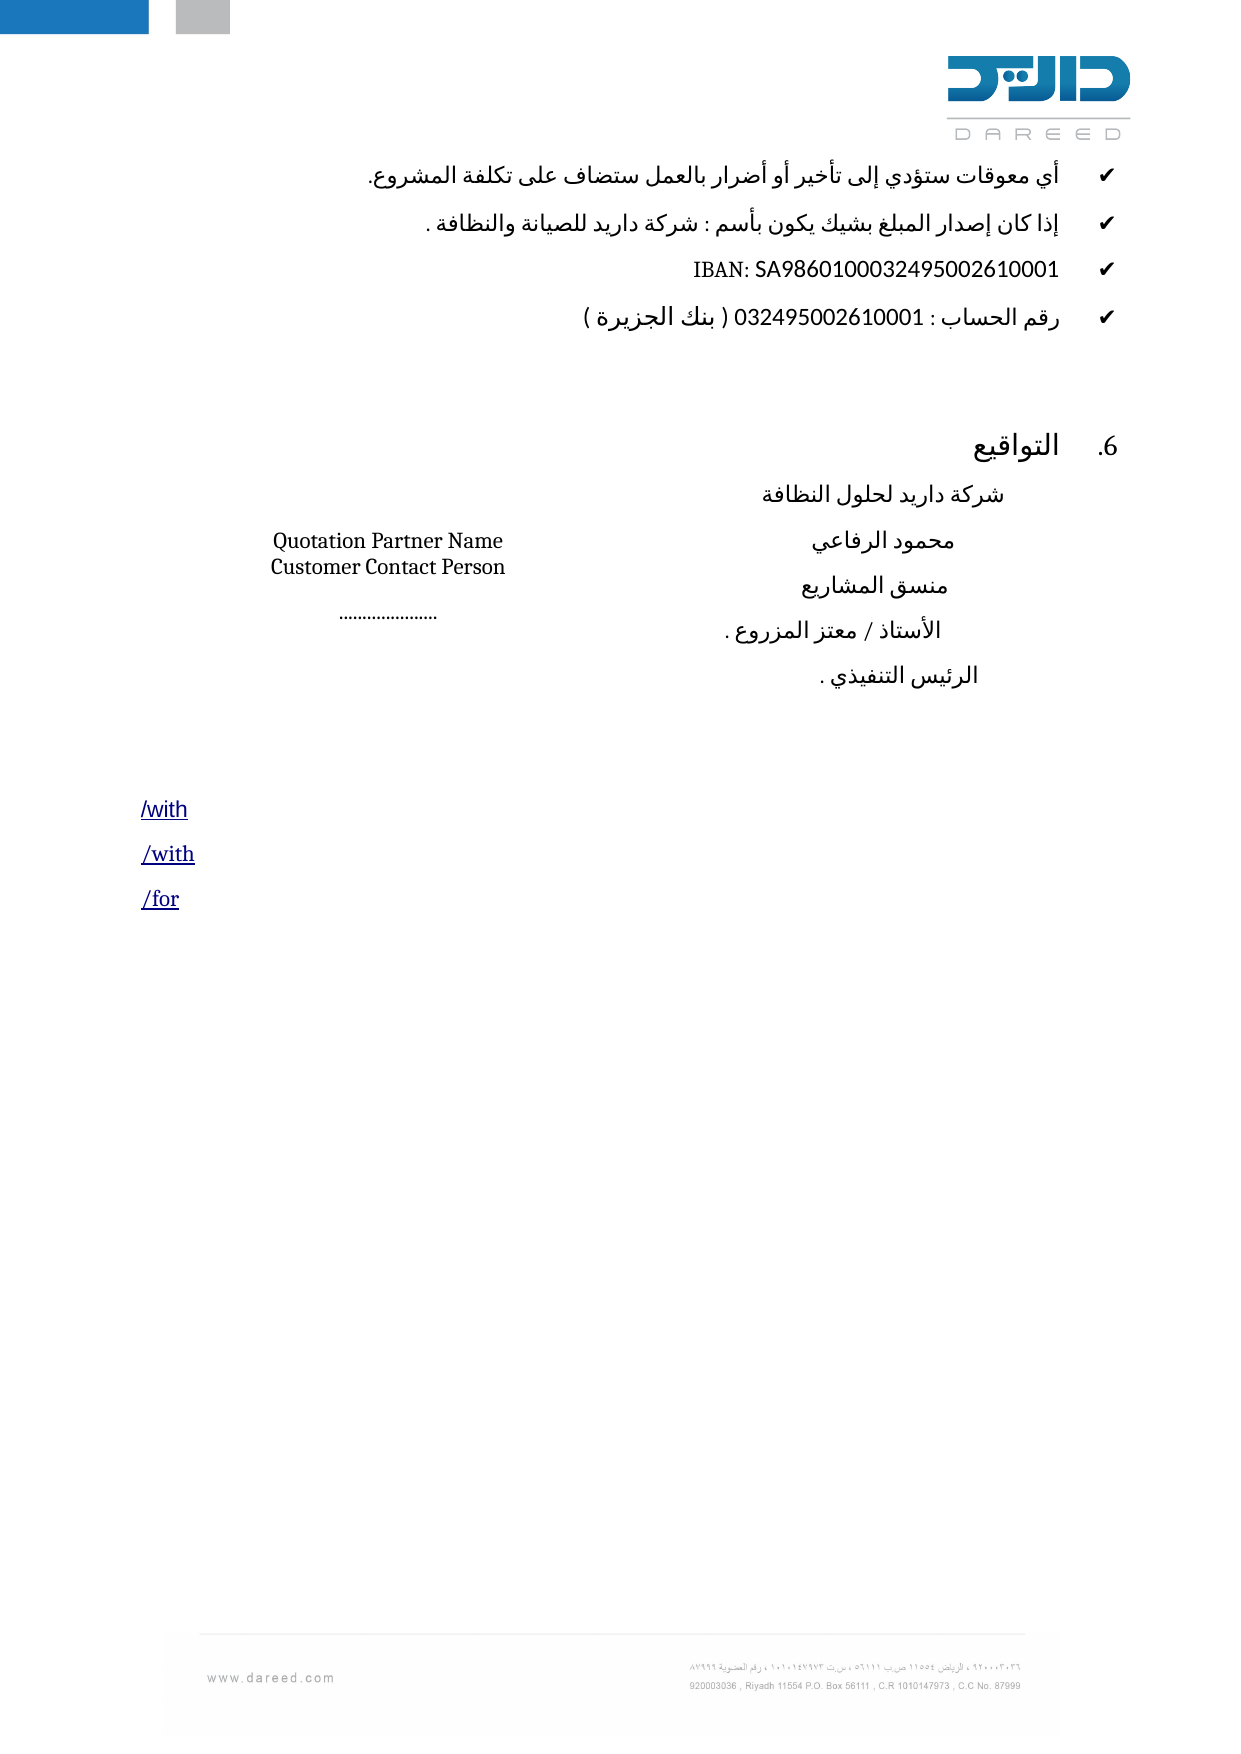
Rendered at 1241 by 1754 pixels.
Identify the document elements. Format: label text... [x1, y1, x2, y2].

list IBAN: SA9860100032495002610001 [141, 244, 1097, 291]
table_header Quotation Partner Name Customer Contact Person ..................... [141, 482, 636, 706]
picture [161, 1631, 1060, 1736]
picture [946, 56, 1131, 140]
text /for [141, 886, 1135, 912]
picture [0, 0, 231, 65]
text /with [141, 841, 1135, 867]
list أي معوقات ستؤدي إلى تأخير أو أضرار بالعمل ستضاف على تكلفة المشروع. [141, 150, 1097, 197]
list إذا كان إصدار المبلغ بشيك يكون بأسم : شركة داريد للصيانة والنظافة . [141, 197, 1097, 244]
list التواقيع [141, 429, 1097, 463]
table_header شركة داريد لحلول النظافة محمود الرفاعي منسق المشاريع الأستاذ / معتز المزروع . الرئيس التنفيذي . [636, 482, 1131, 706]
list رقم الحساب : 032495002610001 ( بنك الجزيرة ) [141, 291, 1097, 338]
text /with [141, 796, 1135, 822]
